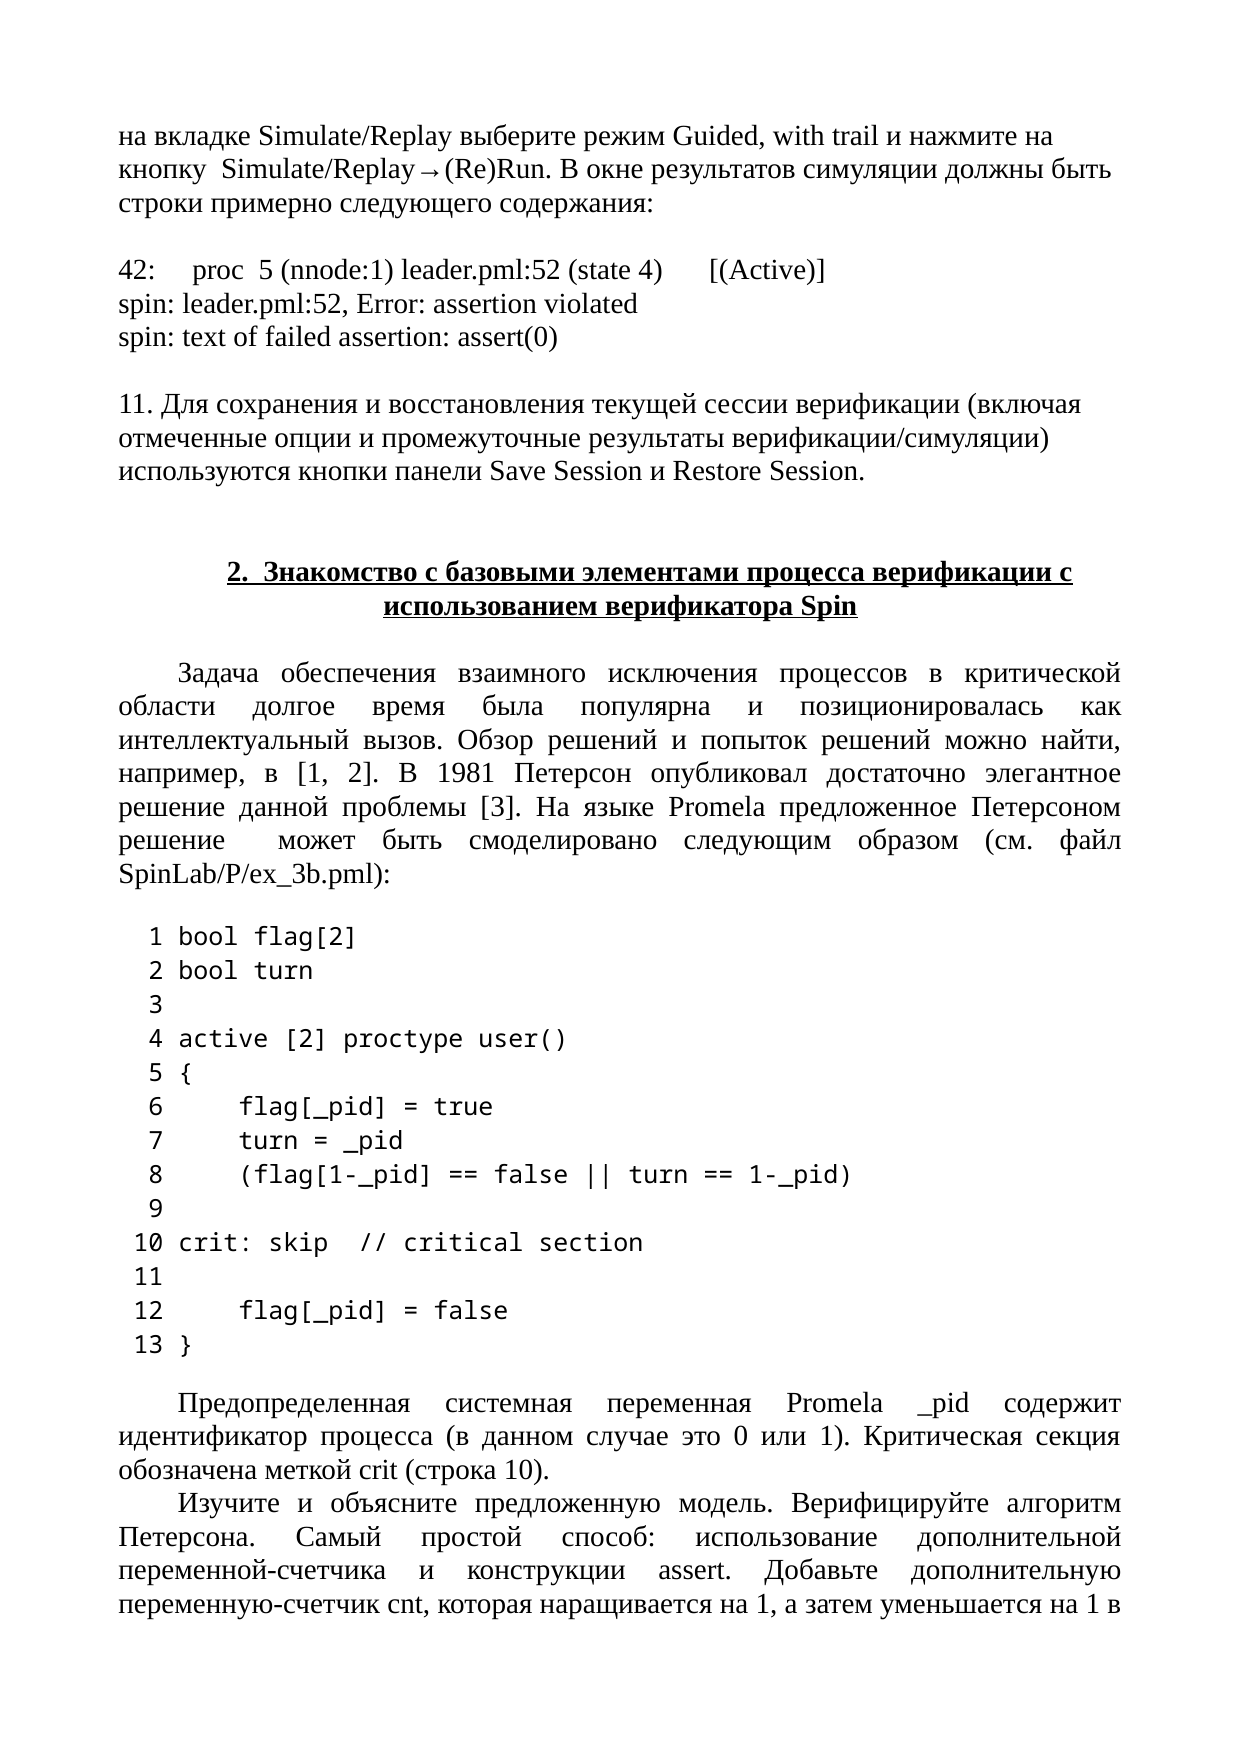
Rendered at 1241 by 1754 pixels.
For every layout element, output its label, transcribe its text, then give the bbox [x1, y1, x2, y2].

text 3 [118, 986, 1122, 1021]
text 8 (flag[1-_pid] == false || turn == 1-_pid) [118, 1157, 1122, 1191]
text 1 bool flag[2] [118, 918, 1122, 952]
text 5 { [118, 1054, 1122, 1089]
text spin: leader.pml:52, Error: assertion violated [118, 286, 1122, 319]
text Предопределенная системная переменная Promela _pid содержит идентификатор процесса (в данном случае это 0 или 1). Критическая секция обозначена меткой crit (строка 10). [118, 1385, 1122, 1485]
text 11 [118, 1259, 1122, 1293]
text 12 flag[_pid] = false [118, 1293, 1122, 1327]
text 9 [118, 1191, 1122, 1225]
text 10 crit: skip // critical section [118, 1225, 1122, 1259]
text spin: text of failed assertion: assert(0) [118, 319, 1122, 353]
text 6 flag[_pid] = true [118, 1089, 1122, 1123]
text Изучите и объясните предложенную модель. Верифицируйте алгоритм Петерсона. Самый простой способ: использование дополнительной переменной-счетчика и конструкции assert. Добавьте дополнительную переменную-счетчик cnt, которая наращивается на 1, а затем уменьшается на 1 в [118, 1485, 1122, 1619]
text на вкладке Simulate/Replay выберите режим Guided, with trail и нажмите на кнопку Simulate/Replay→(Re)Run. В окне результатов симуляции должны быть строки примерно следующего содержания: [118, 118, 1122, 219]
text 13 } [118, 1327, 1122, 1361]
text Задача обеспечения взаимного исключения процессов в критической области долгое время была популярна и позиционировалась как интеллектуальный вызов. Обзор решений и попыток решений можно найти, например, в [1, 2]. В 1981 Петерсон опубликовал достаточно элегантное решение данной проблемы [3]. На языке Promela предложенное Петерсоном решение может быть смоделировано следующим образом (см. файл SpinLab/P/ex_3b.pml): [118, 655, 1122, 889]
text 42: proc 5 (nnode:1) leader.pml:52 (state 4) [(Active)] [118, 252, 1122, 286]
list Для сохранения и восстановления текущей сессии верификации (включая отмеченные опции и промежуточные результаты верификации/симуляции) используются кнопки панели Save Session и Restore Session. [118, 386, 1122, 487]
text 7 turn = _pid [118, 1123, 1122, 1157]
text 2 bool turn [118, 952, 1122, 986]
text 4 active [2] proctype user() [118, 1021, 1122, 1054]
text 2. Знакомство с базовыми элементами процесса верификации с использованием верификатора Spin [118, 554, 1122, 621]
